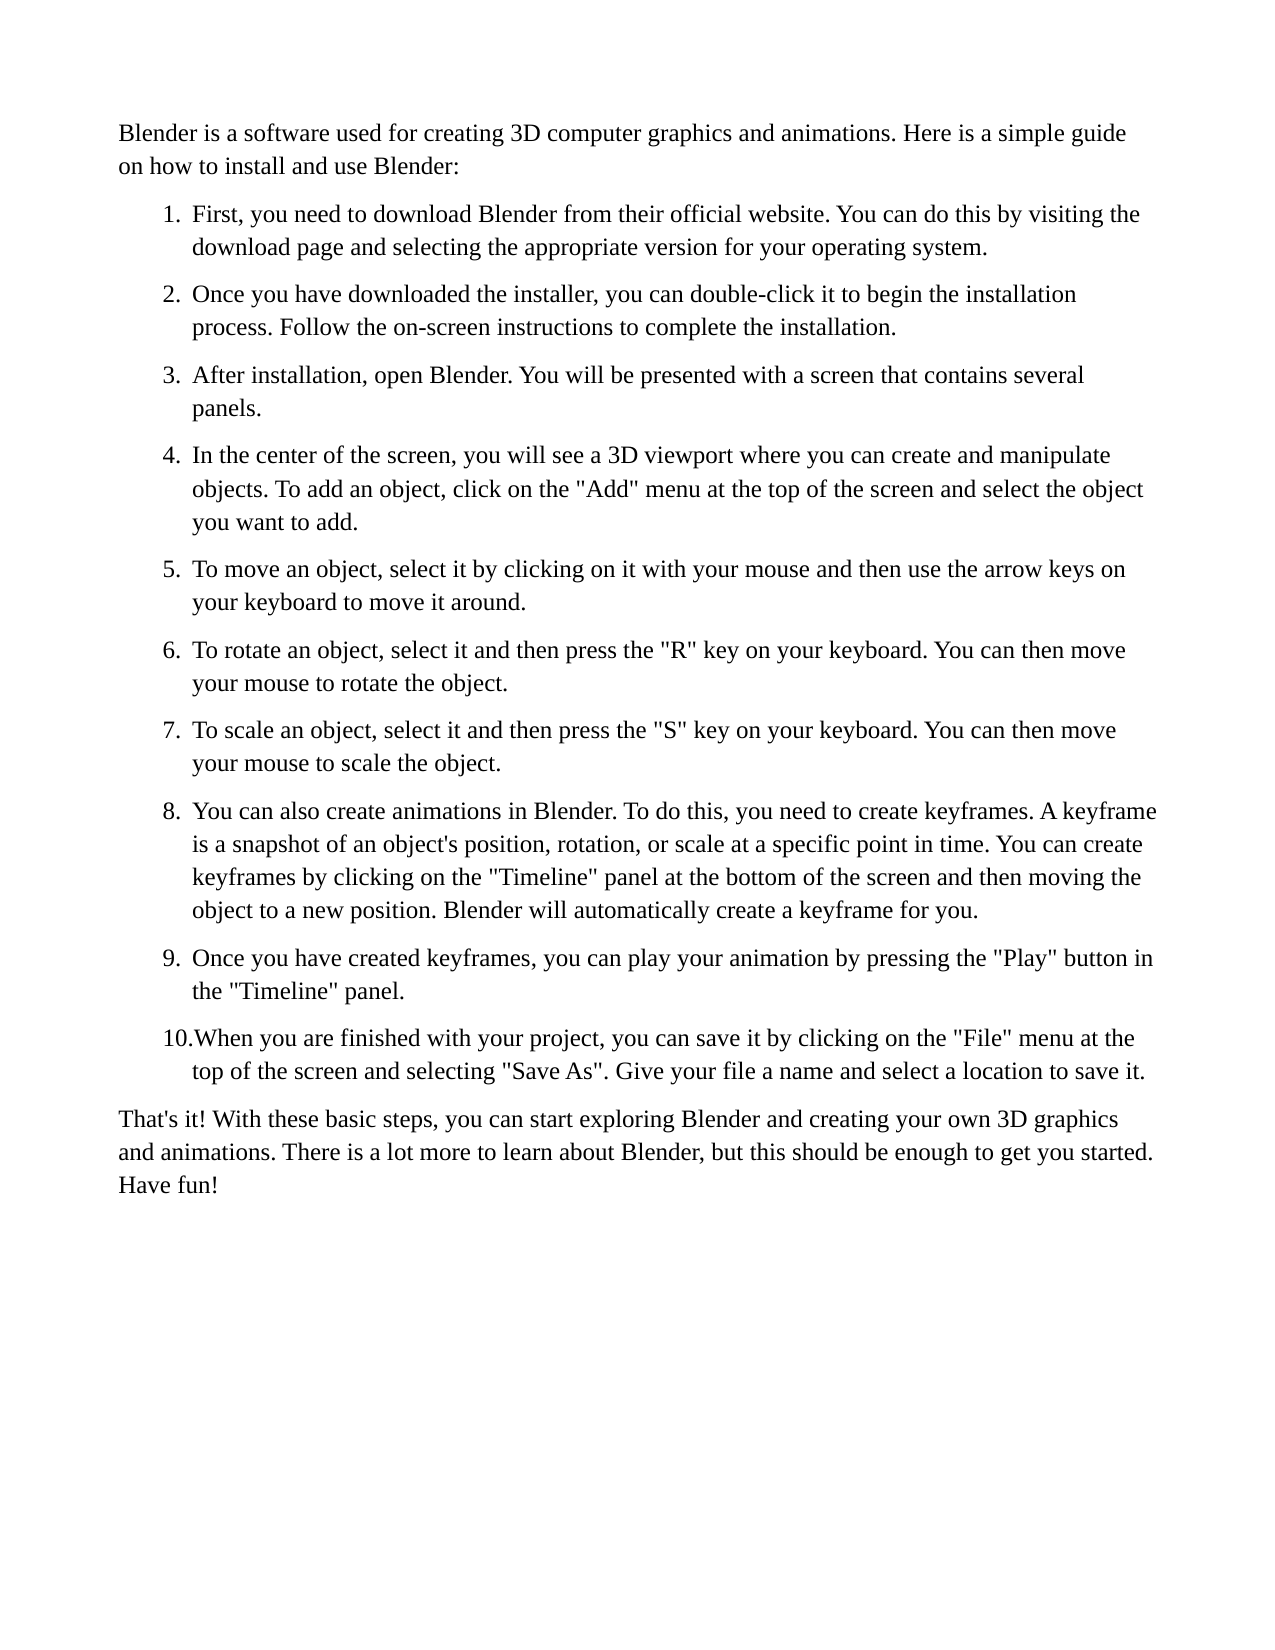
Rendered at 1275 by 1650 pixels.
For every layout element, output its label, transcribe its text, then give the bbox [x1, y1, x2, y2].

list After installation, open Blender. You will be presented with a screen that contains several panels. [162, 360, 1157, 422]
list You can also create animations in Blender. To do this, you need to create keyframes. A keyframe is a snapshot of an object's position, rotation, or scale at a specific point in time. You can create keyframes by clicking on the "Timeline" panel at the bottom of the screen and then moving the object to a new position. Blender will automatically create a keyframe for you. [162, 796, 1157, 924]
list In the center of the screen, you will see a 3D viewport where you can create and manipulate objects. To add an object, click on the "Add" menu at the top of the screen and select the object you want to add. [162, 441, 1157, 535]
list To move an object, select it by clicking on it with your mouse and then use the arrow keys on your keyboard to move it around. [162, 554, 1157, 616]
list First, you need to download Blender from their official website. You can do this by visiting the download page and selecting the appropriate version for your operating system. [162, 199, 1157, 261]
list When you are finished with your project, you can save it by clicking on the "File" menu at the top of the screen and selecting "Save As". Give your file a name and select a location to save it. [162, 1023, 1157, 1085]
list To rotate an object, select it and then press the "R" key on your keyboard. You can then move your mouse to rotate the object. [162, 635, 1157, 697]
list To scale an object, select it and then press the "S" key on your keyboard. You can then move your mouse to scale the object. [162, 716, 1157, 777]
list Once you have downloaded the installer, you can double-click it to begin the installation process. Follow the on-screen instructions to complete the installation. [162, 279, 1157, 341]
text Blender is a software used for creating 3D computer graphics and animations. Here is a simple guide on how to install and use Blender: [118, 118, 1157, 180]
list Once you have created keyframes, you can play your animation by pressing the "Play" button in the "Timeline" panel. [162, 943, 1157, 1004]
text That's it! With these basic steps, you can start exploring Blender and creating your own 3D graphics and animations. There is a lot more to learn about Blender, but this should be enough to get you started. Have fun! [118, 1104, 1157, 1199]
